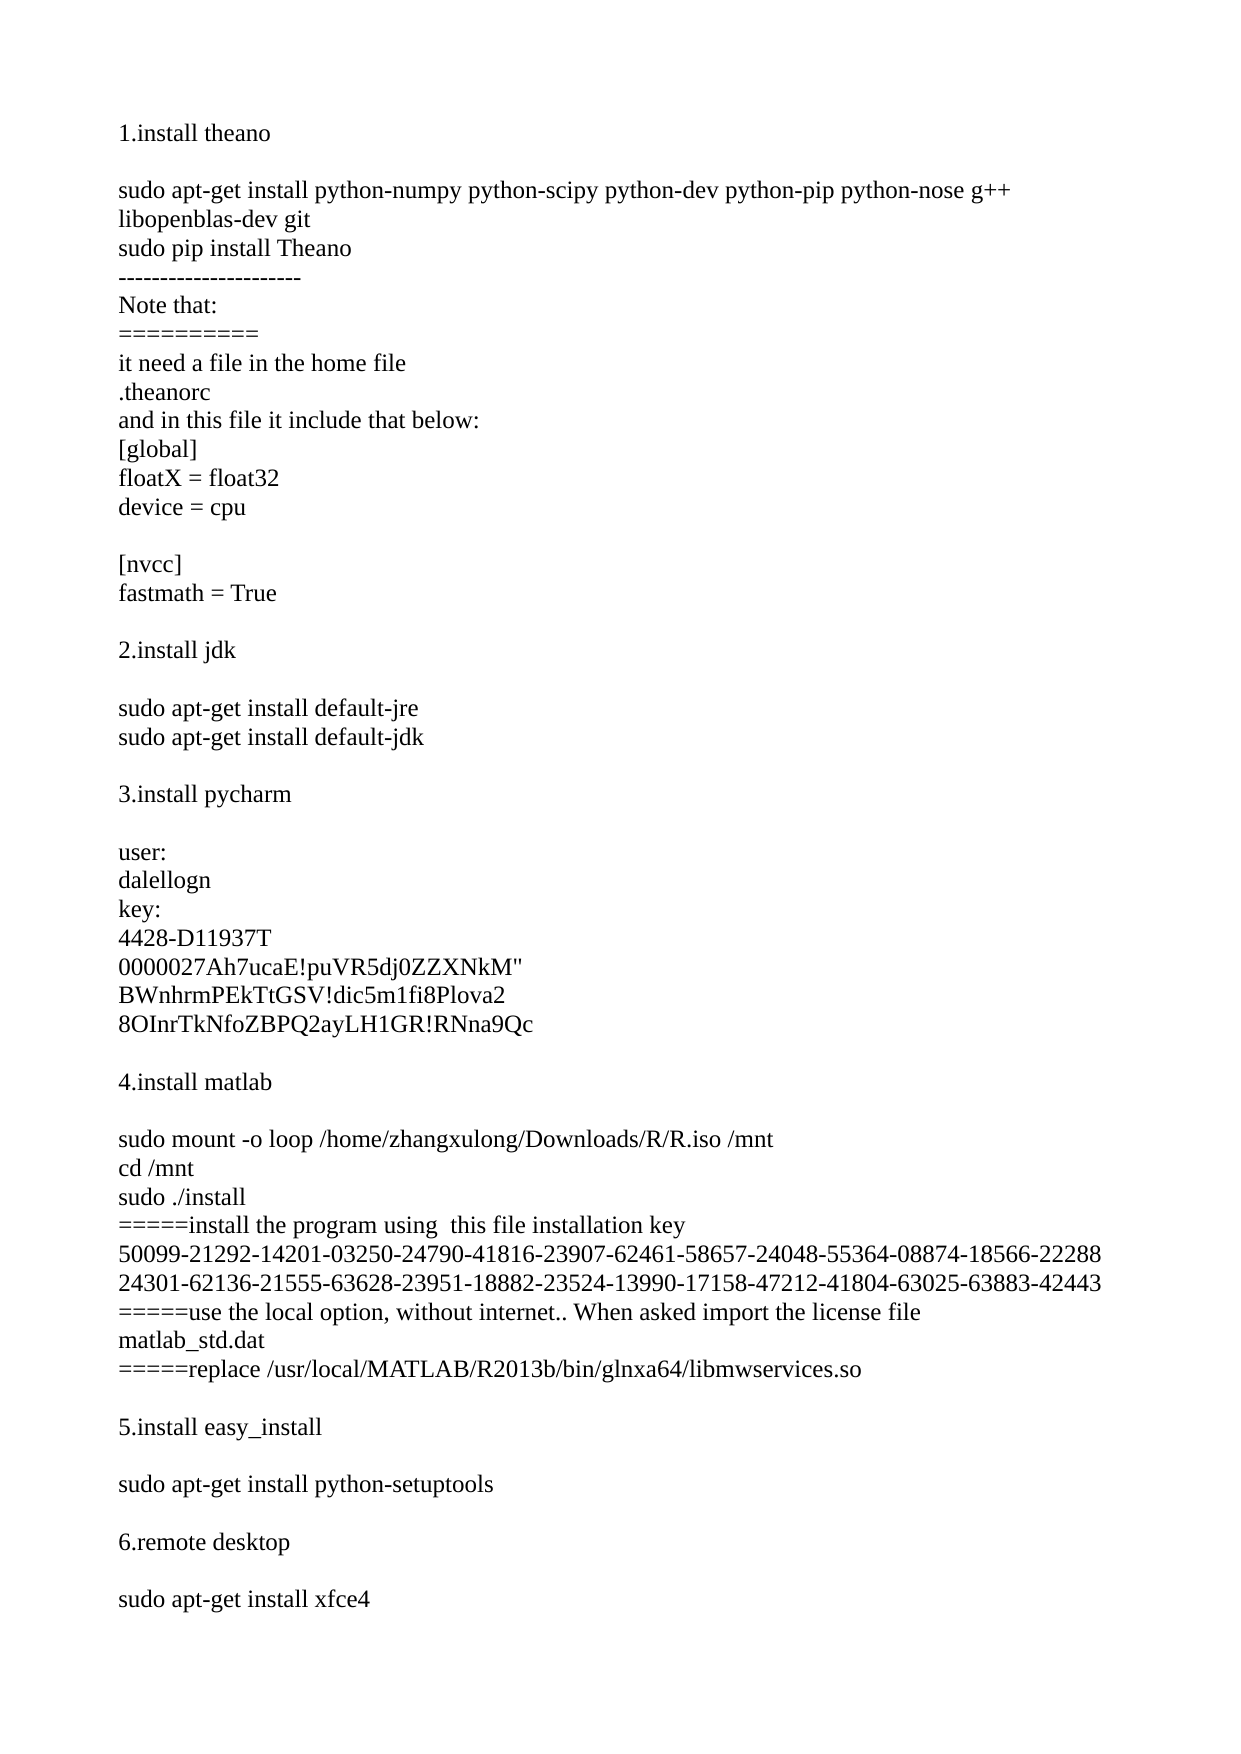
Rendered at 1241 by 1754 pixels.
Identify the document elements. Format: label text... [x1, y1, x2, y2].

text floatX = float32 [118, 463, 1122, 492]
text 6.remote desktop [118, 1527, 1122, 1556]
text Note that: [118, 291, 1122, 319]
text 1.install theano [118, 118, 1122, 147]
text =====replace /usr/local/MATLAB/R2013b/bin/glnxa64/libmwservices.so [118, 1354, 1122, 1383]
text user: [118, 837, 1122, 866]
text 5.install easy_install [118, 1412, 1122, 1441]
text key: [118, 894, 1122, 923]
text ========== [118, 319, 1122, 348]
text [nvcc] [118, 549, 1122, 578]
text device = cpu [118, 492, 1122, 521]
text [global] [118, 434, 1122, 463]
text 4.install matlab [118, 1067, 1122, 1096]
text sudo apt-get install python-numpy python-scipy python-dev python-pip python-nose g++ libopenblas-dev git [118, 176, 1122, 233]
text .theanorc [118, 377, 1122, 406]
text sudo apt-get install xfce4 [118, 1584, 1122, 1613]
text fastmath = True [118, 578, 1122, 607]
text =====use the local option, without internet.. When asked import the license file [118, 1297, 1122, 1326]
text and in this file it include that below: [118, 406, 1122, 434]
text matlab_std.dat [118, 1326, 1122, 1354]
text cd /mnt [118, 1153, 1122, 1182]
text ---------------------- [118, 262, 1122, 291]
text sudo pip install Theano [118, 233, 1122, 262]
text 50099-21292-14201-03250-24790-41816-23907-62461-58657-24048-55364-08874-18566-22288 [118, 1239, 1122, 1268]
text sudo apt-get install default-jdk [118, 722, 1122, 751]
text 4428-D11937T [118, 923, 1122, 952]
text sudo apt-get install python-setuptools [118, 1469, 1122, 1498]
text 3.install pycharm [118, 779, 1122, 808]
text it need a file in the home file [118, 348, 1122, 377]
text BWnhrmPEkTtGSV!dic5m1fi8Plova2 [118, 981, 1122, 1009]
text sudo apt-get install default-jre [118, 693, 1122, 722]
text sudo ./install [118, 1182, 1122, 1211]
text =====install the program using this file installation key [118, 1211, 1122, 1239]
text 24301-62136-21555-63628-23951-18882-23524-13990-17158-47212-41804-63025-63883-42443 [118, 1268, 1122, 1297]
text sudo mount -o loop /home/zhangxulong/Downloads/R/R.iso /mnt [118, 1124, 1122, 1153]
text 0000027Ah7ucaE!puVR5dj0ZZXNkM" [118, 952, 1122, 981]
text 8OInrTkNfoZBPQ2ayLH1GR!RNna9Qc [118, 1009, 1122, 1038]
text dalellogn [118, 866, 1122, 894]
text 2.install jdk [118, 636, 1122, 664]
